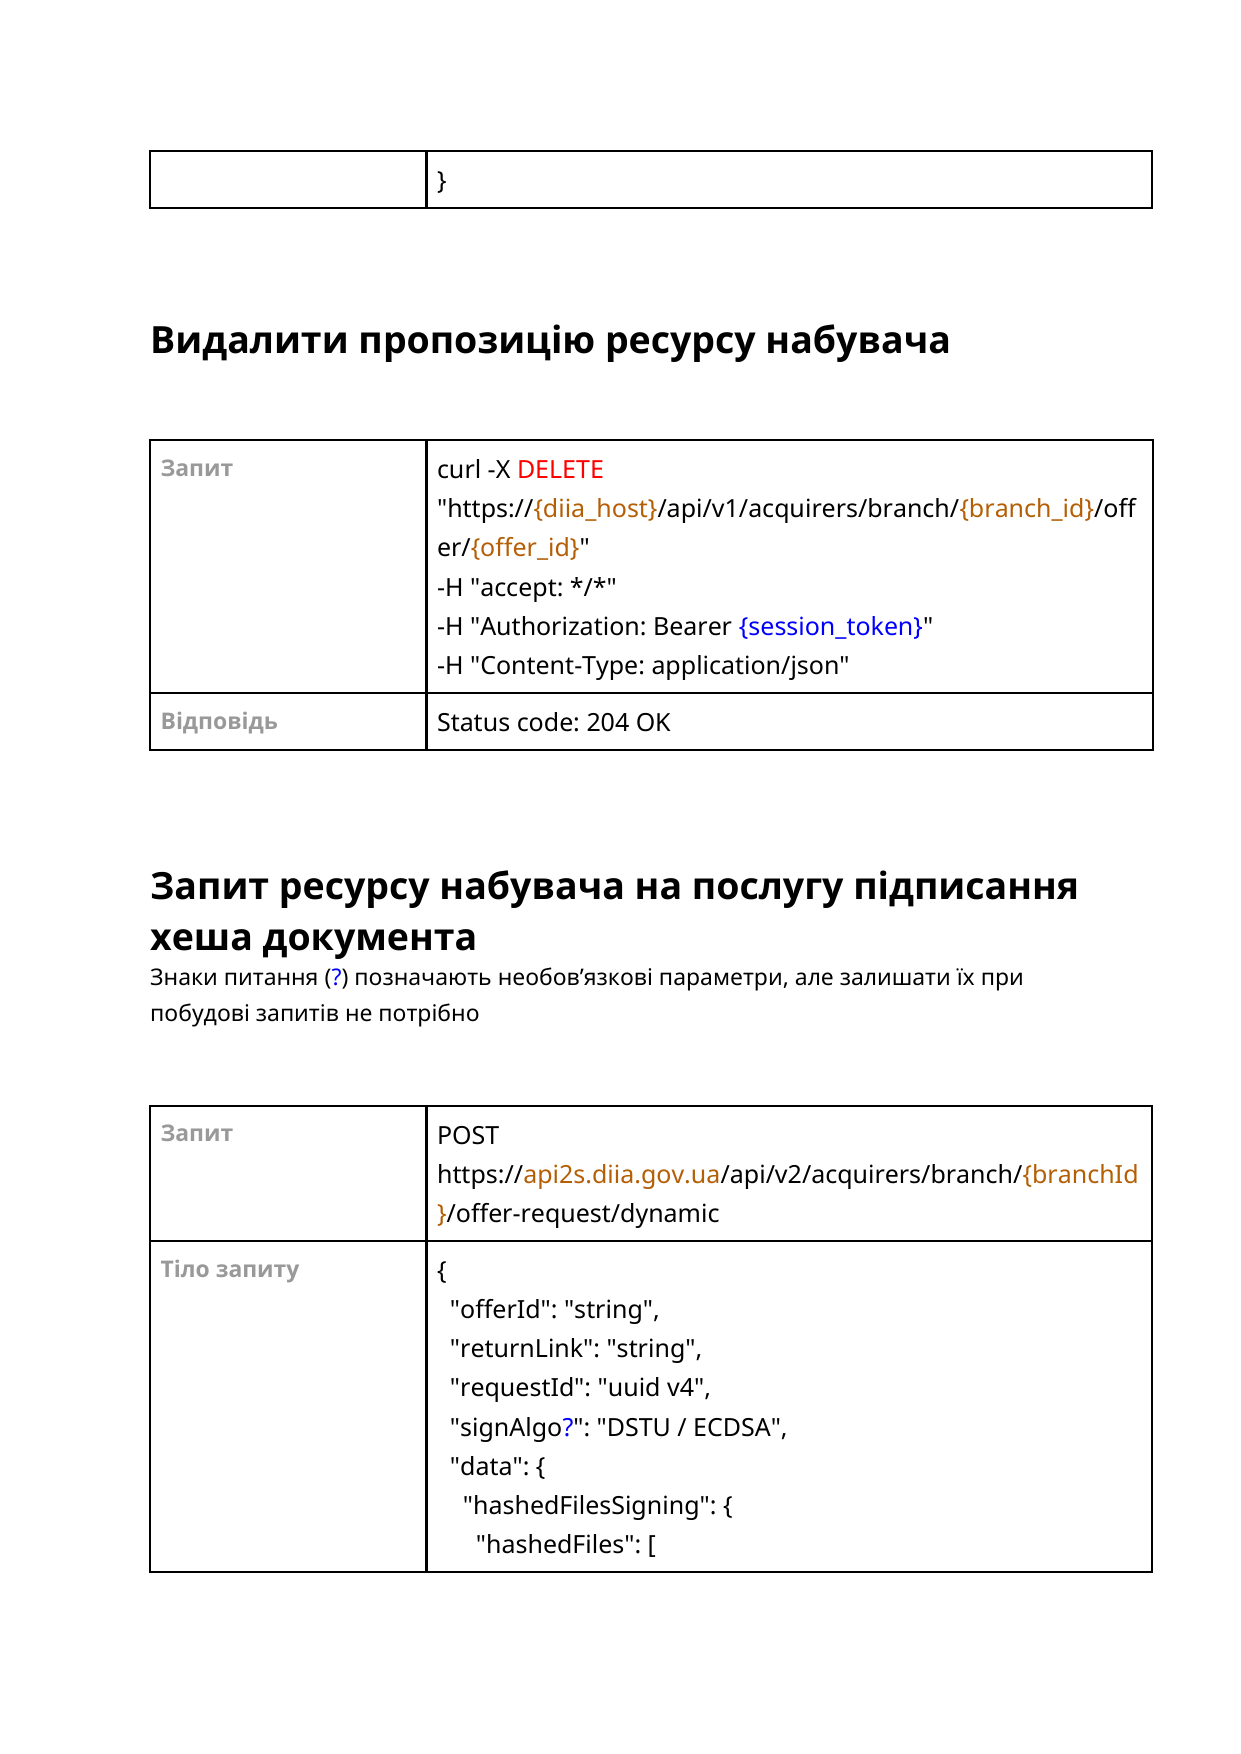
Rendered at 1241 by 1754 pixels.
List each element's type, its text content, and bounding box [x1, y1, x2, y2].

table_cell Status code: 204 OK [428, 694, 1152, 749]
subtitle Запит ресурсу набувача на послугу підписання хеша документа [150, 859, 1094, 961]
subtitle Видалити пропозицію ресурсу набувача [150, 313, 1094, 364]
table_header Запит [151, 1107, 425, 1240]
table_header POST https://api2s.diia.gov.ua/api/v2/acquirers/branch/{branchId}/offer-request/dynamic [428, 1107, 1151, 1240]
table_cell Тіло запиту [151, 1242, 425, 1571]
table_cell } [428, 152, 1151, 207]
table_cell Відповідь [151, 694, 425, 749]
table_header Запит [151, 441, 425, 692]
table_cell [151, 152, 425, 207]
table_cell { "offerId": "string", "returnLink": "string", "requestId": "uuid v4", "signAlgo?": "DSTU / ECDSA", "data": { "hashedFilesSigning": { "hashedFiles": [ [428, 1242, 1151, 1571]
table_header curl -X DELETE "https://{diia_host}/api/v1/acquirers/branch/{branch_id}/offer/{offer_id}" -H "accept: */*" -H "Authorization: Bearer {session_token}" -H "Content-Type: application/json" [428, 441, 1152, 692]
text Знаки питання (?) позначають необов’язкові параметри, але залишати їх при побудові запитів не потрібно [150, 961, 1094, 1028]
